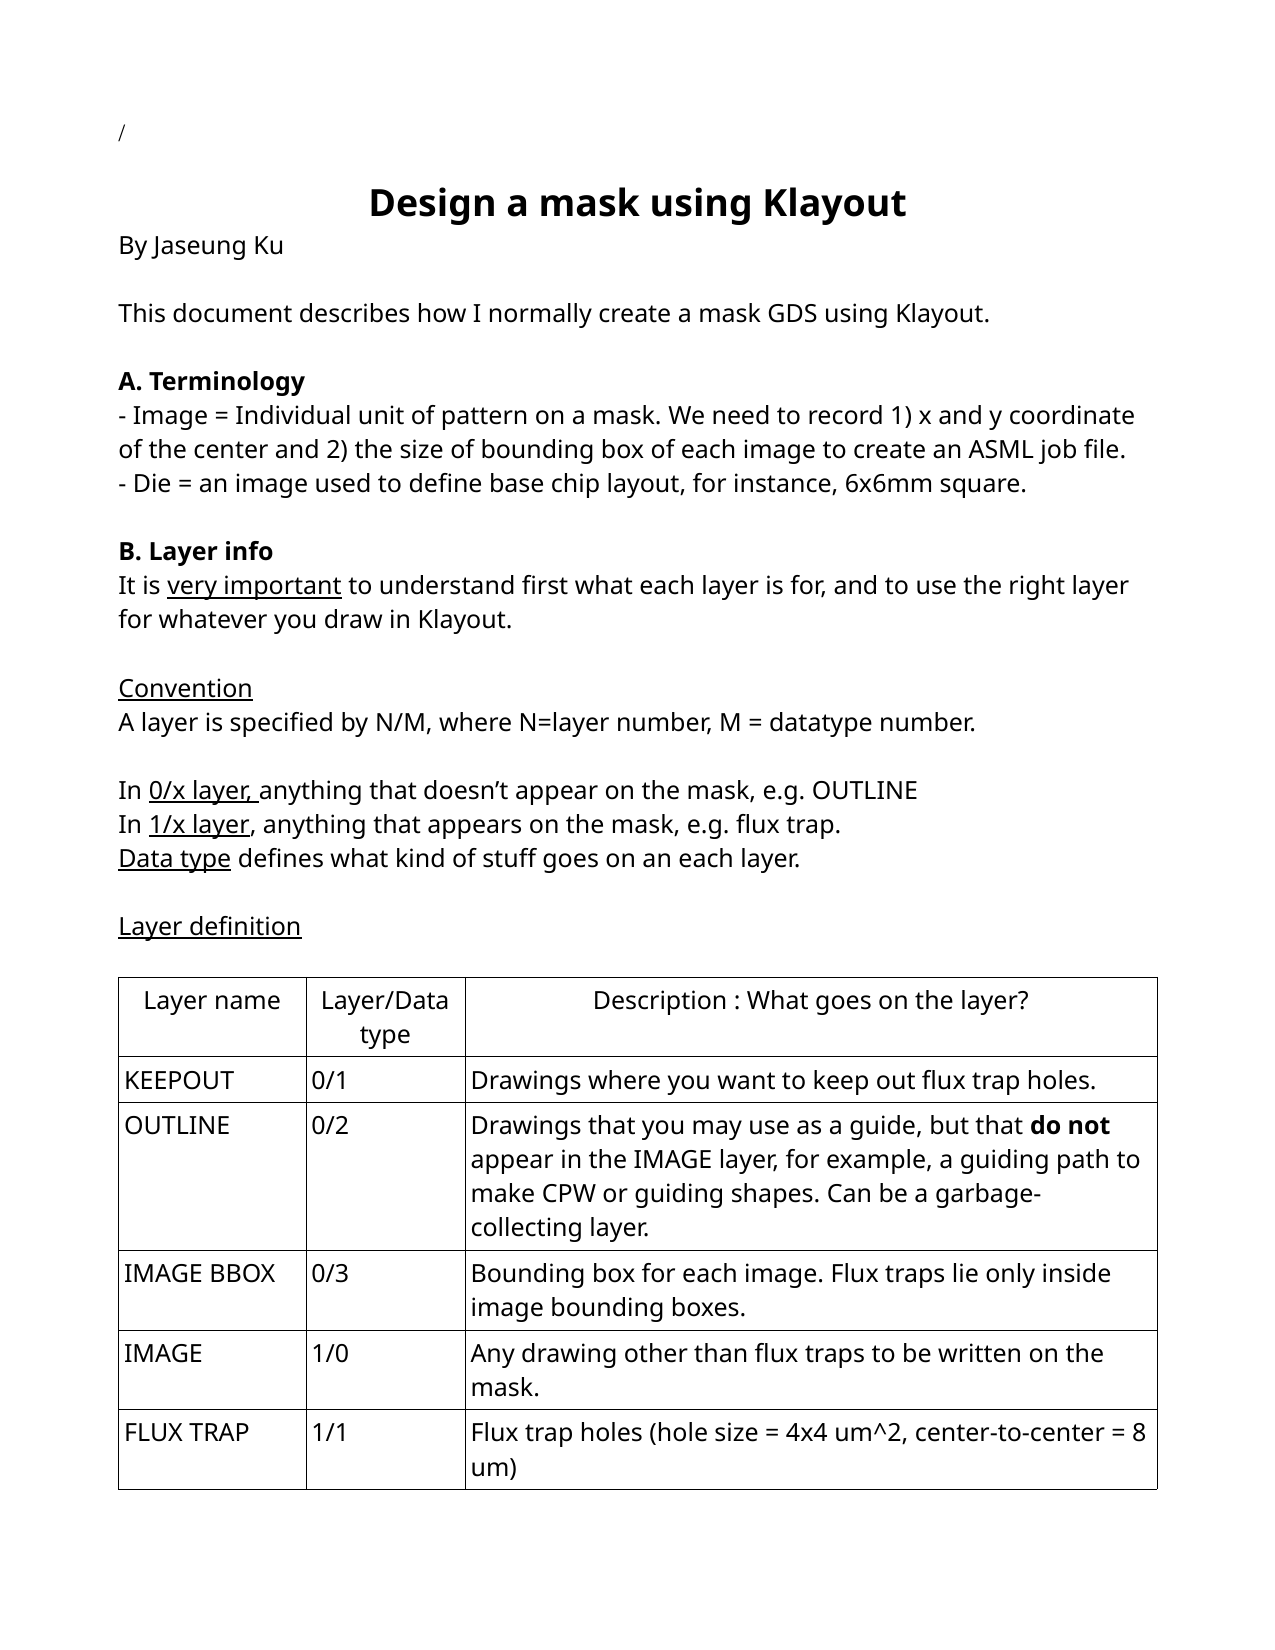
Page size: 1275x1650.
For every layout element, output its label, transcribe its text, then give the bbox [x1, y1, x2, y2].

table_cell IMAGE BBOX [119, 1251, 306, 1329]
text In 0/x layer, anything that doesn’t appear on the mask, e.g. OUTLINE [118, 772, 1157, 806]
text In 1/x layer, anything that appears on the mask, e.g. flux trap. [118, 806, 1157, 841]
text Design a mask using Klayout [118, 176, 1157, 227]
text B. Layer info [118, 534, 1157, 568]
text - Die = an image used to define base chip layout, for instance, 6x6mm square. [118, 466, 1157, 500]
table_cell Flux trap holes (hole size = 4x4 um^2, center-to-center = 8 um) [466, 1410, 1157, 1489]
table_cell IMAGE [119, 1331, 306, 1409]
table_header Description : What goes on the layer? [466, 978, 1157, 1056]
table_cell 1/1 [307, 1410, 465, 1489]
table_cell Any drawing other than flux traps to be written on the mask. [466, 1331, 1157, 1409]
table_cell 0/1 [307, 1057, 465, 1102]
table_cell 0/3 [307, 1251, 465, 1329]
table_cell FLUX TRAP [119, 1410, 306, 1489]
text A. Terminology [118, 364, 1157, 398]
table_cell OUTLINE [119, 1103, 306, 1250]
table_cell 0/2 [307, 1103, 465, 1250]
text This document describes how I normally create a mask GDS using Klayout. [118, 296, 1157, 329]
table_cell Bounding box for each image. Flux traps lie only inside image bounding boxes. [466, 1251, 1157, 1329]
table_header Layer/Data type [307, 978, 465, 1056]
text - Image = Individual unit of pattern on a mask. We need to record 1) x and y coordinate of the center and 2) the size of bounding box of each image to create an ASML job file. [118, 398, 1157, 466]
table_cell Drawings where you want to keep out flux trap holes. [466, 1057, 1157, 1102]
text It is very important to understand first what each layer is for, and to use the right layer for whatever you draw in Klayout. [118, 568, 1157, 636]
table_cell Drawings that you may use as a guide, but that do not appear in the IMAGE layer, for example, a guiding path to make CPW or guiding shapes. Can be a garbage-collecting layer. [466, 1103, 1157, 1250]
text By Jaseung Ku [118, 227, 1157, 261]
text Convention [118, 670, 1157, 704]
table_cell 1/0 [307, 1331, 465, 1409]
text Data type defines what kind of stuff goes on an each layer. [118, 841, 1157, 874]
table_cell KEEPOUT [119, 1057, 306, 1102]
text Layer definition [118, 909, 1157, 943]
text A layer is specified by N/M, where N=layer number, M = datatype number. [118, 704, 1157, 738]
table_header Layer name [119, 978, 306, 1056]
